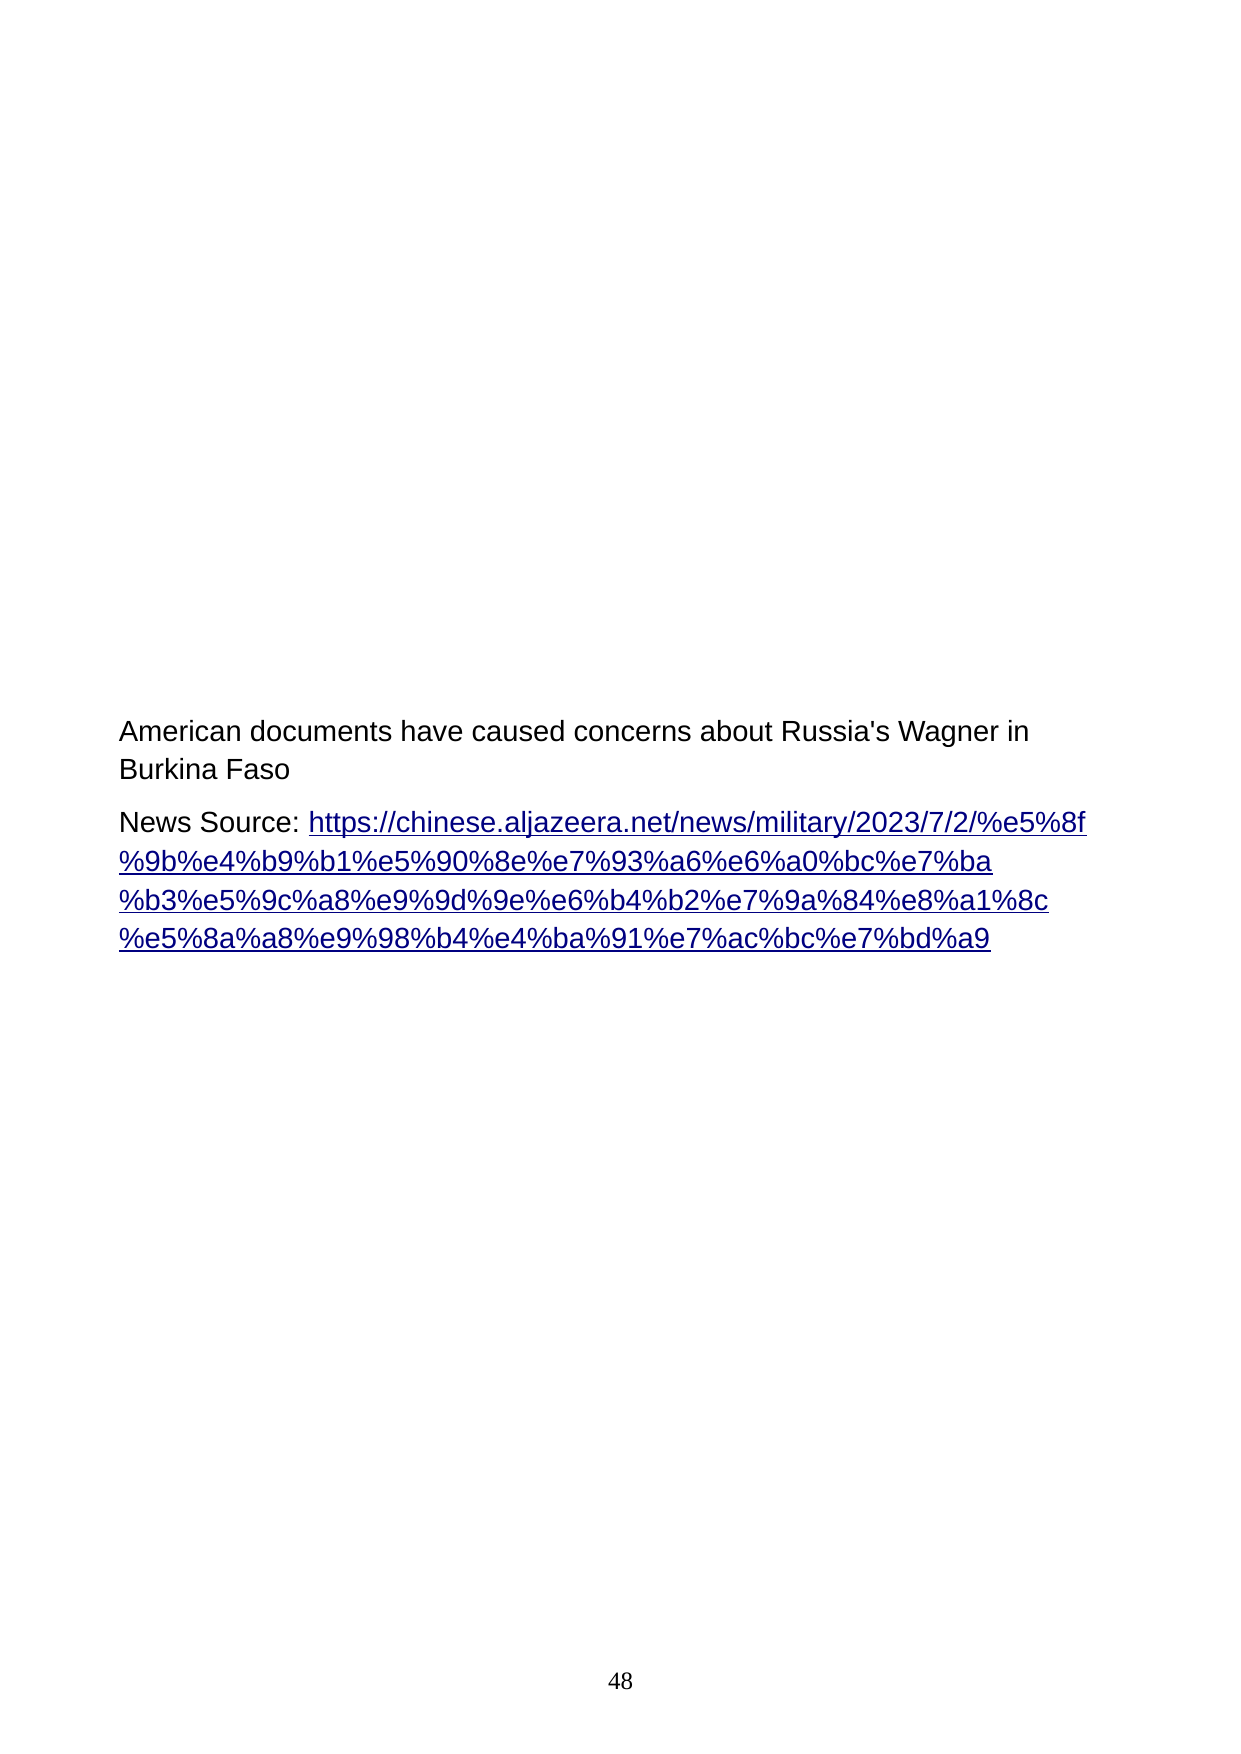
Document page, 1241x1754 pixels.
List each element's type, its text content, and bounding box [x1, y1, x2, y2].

text News Source: https://chinese.aljazeera.net/news/military/2023/7/2/%e5%8f%9b%e4%b9%b1%e5%90%8e%e7%93%a6%e6%a0%bc%e7%ba%b3%e5%9c%a8%e9%9d%9e%e6%b4%b2%e7%9a%84%e8%a1%8c%e5%8a%a8%e9%98%b4%e4%ba%91%e7%ac%bc%e7%bd%a9 [118, 806, 1122, 955]
text American documents have caused concerns about Russia's Wagner in Burkina Faso [118, 118, 1122, 786]
